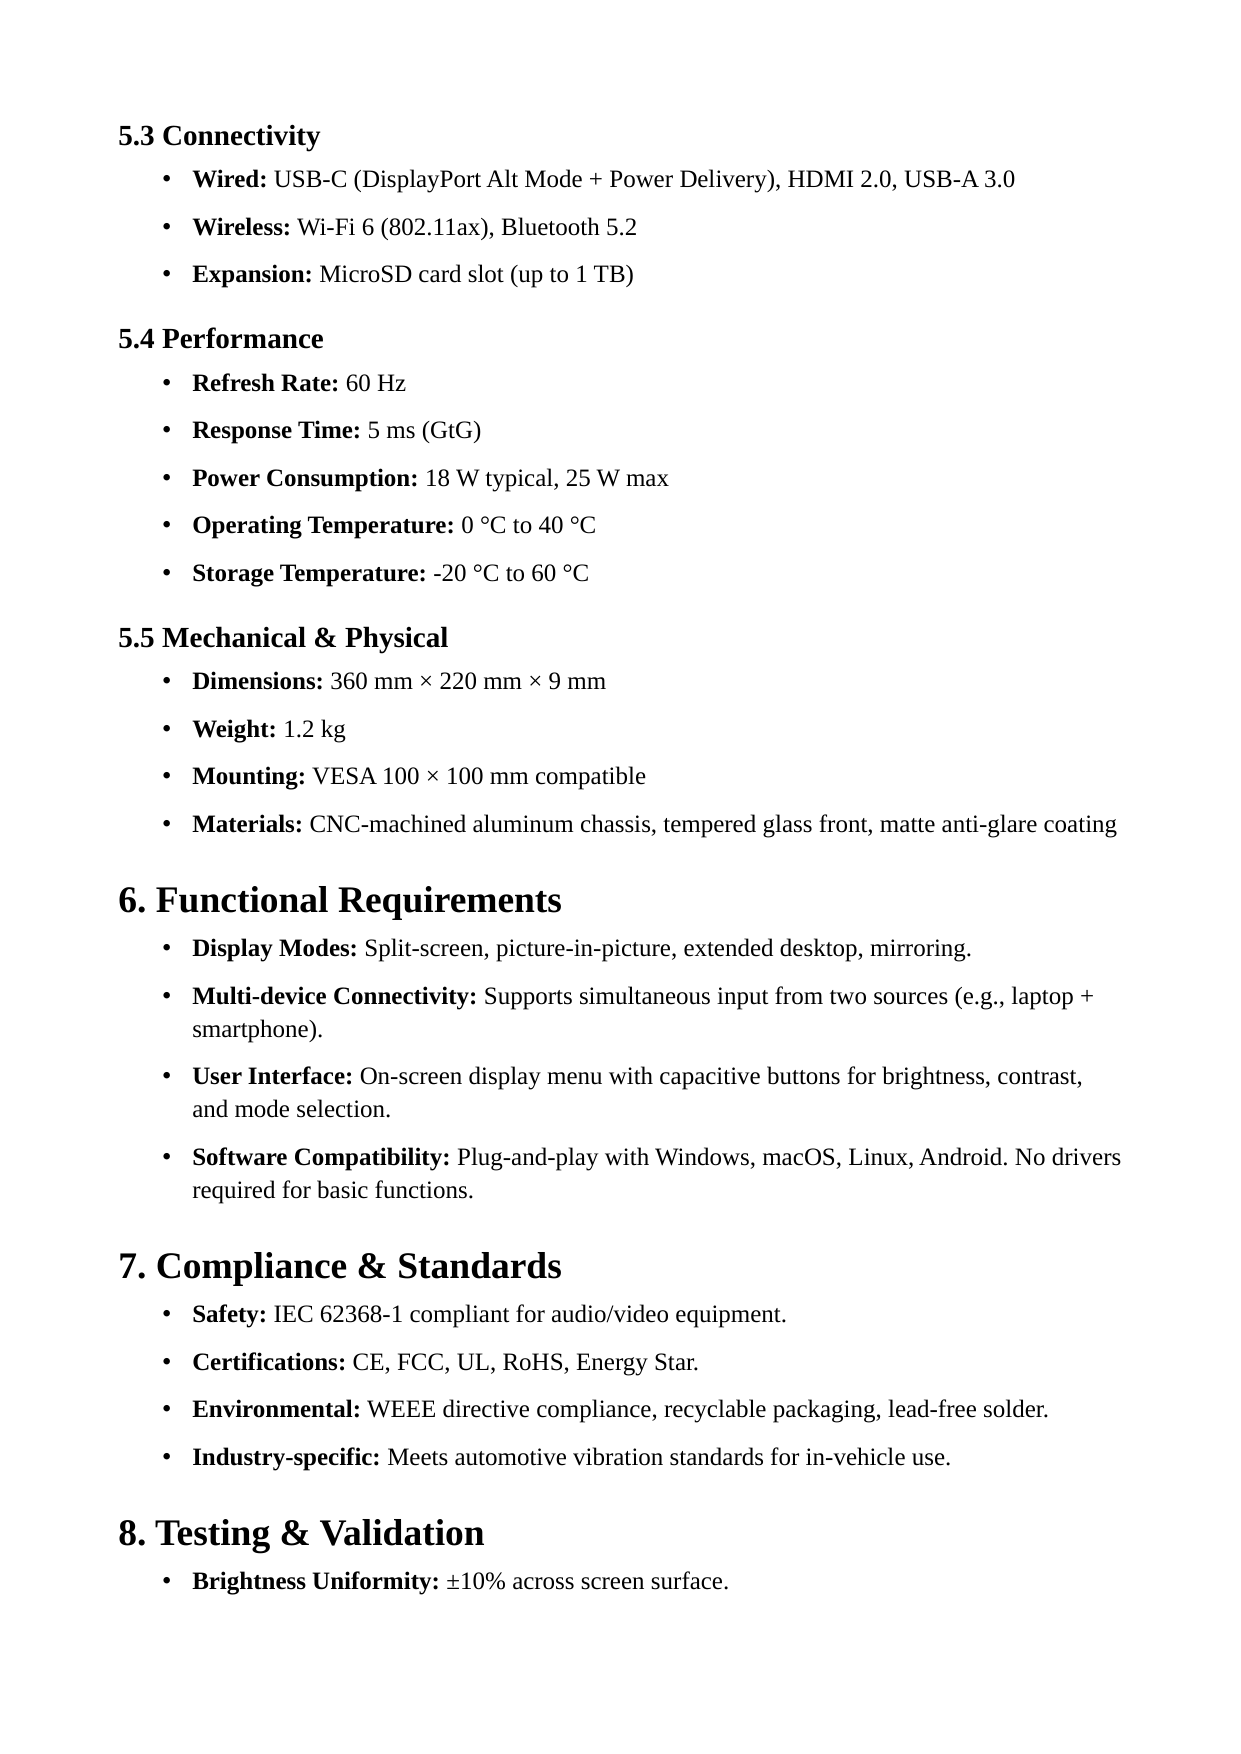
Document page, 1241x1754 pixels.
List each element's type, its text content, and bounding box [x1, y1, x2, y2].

list Brightness Uniformity: ±10% across screen surface. [162, 1566, 1122, 1595]
list Storage Temperature: -20 °C to 60 °C [162, 558, 1122, 587]
list Mounting: VESA 100 × 100 mm compatible [162, 761, 1122, 790]
subtitle 7. Compliance & Standards [118, 1243, 1122, 1287]
list Multi-device Connectivity: Supports simultaneous input from two sources (e.g., laptop + smartphone). [162, 981, 1122, 1042]
list Software Compatibility: Plug-and-play with Windows, macOS, Linux, Android. No drivers required for basic functions. [162, 1142, 1122, 1204]
list Weight: 1.2 kg [162, 714, 1122, 743]
list Expansion: MicroSD card slot (up to 1 TB) [162, 259, 1122, 288]
list Operating Temperature: 0 °C to 40 °C [162, 510, 1122, 539]
list Safety: IEC 62368-1 compliant for audio/video equipment. [162, 1299, 1122, 1328]
subtitle 6. Functional Requirements [118, 877, 1122, 921]
subtitle 5.5 Mechanical & Physical [118, 620, 1122, 654]
list Display Modes: Split-screen, picture-in-picture, extended desktop, mirroring. [162, 933, 1122, 962]
list Response Time: 5 ms (GtG) [162, 415, 1122, 444]
list Materials: CNC-machined aluminum chassis, tempered glass front, matte anti-glare coating [162, 809, 1122, 838]
list Environmental: WEEE directive compliance, recyclable packaging, lead-free solder. [162, 1394, 1122, 1423]
list User Interface: On-screen display menu with capacitive buttons for brightness, contrast, and mode selection. [162, 1061, 1122, 1123]
list Certifications: CE, FCC, UL, RoHS, Energy Star. [162, 1347, 1122, 1375]
subtitle 8. Testing & Validation [118, 1510, 1122, 1553]
list Power Consumption: 18 W typical, 25 W max [162, 463, 1122, 492]
list Wireless: Wi-Fi 6 (802.11ax), Bluetooth 5.2 [162, 212, 1122, 241]
list Wired: USB-C (DisplayPort Alt Mode + Power Delivery), HDMI 2.0, USB-A 3.0 [162, 164, 1122, 193]
list Dimensions: 360 mm × 220 mm × 9 mm [162, 666, 1122, 695]
list Industry-specific: Meets automotive vibration standards for in-vehicle use. [162, 1442, 1122, 1471]
subtitle 5.4 Performance [118, 322, 1122, 355]
list Refresh Rate: 60 Hz [162, 368, 1122, 396]
subtitle 5.3 Connectivity [118, 118, 1122, 152]
